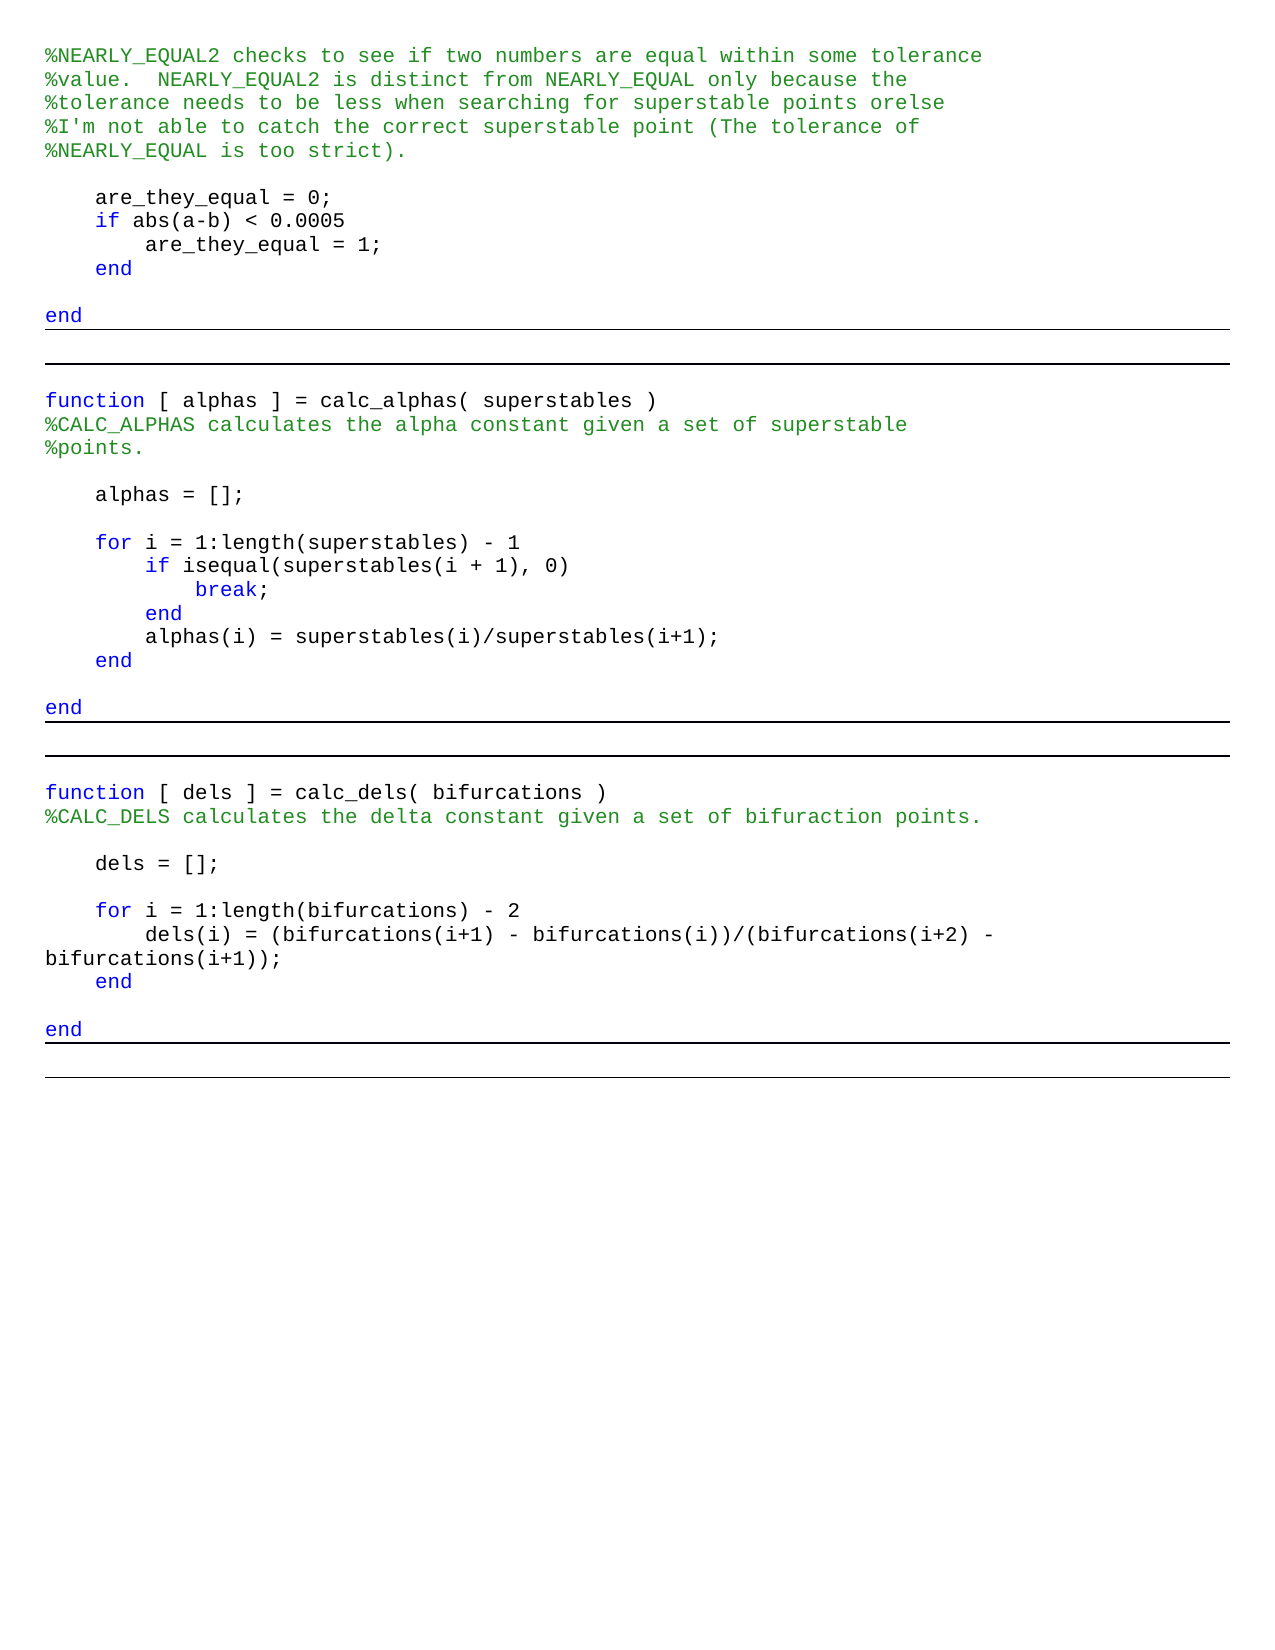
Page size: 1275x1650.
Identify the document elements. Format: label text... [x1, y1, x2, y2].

text are_they_equal = 1; [45, 234, 1230, 258]
text if abs(a-b) < 0.0005 [45, 211, 1230, 234]
text end [45, 305, 1230, 329]
text for i = 1:length(bifurcations) - 2 [45, 900, 1230, 924]
text end [45, 697, 1230, 721]
text function [ dels ] = calc_dels( bifurcations ) [45, 782, 1230, 806]
text %CALC_ALPHAS calculates the alpha constant given a set of superstable [45, 413, 1230, 437]
text break; [45, 579, 1230, 603]
text dels = []; [45, 853, 1230, 877]
text dels(i) = (bifurcations(i+1) - bifurcations(i))/(bifurcations(i+2) - bifurcations(i+1)); [45, 924, 1230, 971]
text %I'm not able to catch the correct superstable point (The tolerance of [45, 116, 1230, 139]
text end [45, 603, 1230, 626]
text if isequal(superstables(i + 1), 0) [45, 555, 1230, 579]
text %tolerance needs to be less when searching for superstable points orelse [45, 92, 1230, 116]
text %NEARLY_EQUAL is too strict). [45, 139, 1230, 163]
text for i = 1:length(superstables) - 1 [45, 532, 1230, 555]
text %CALC_DELS calculates the delta constant given a set of bifuraction points. [45, 806, 1230, 829]
text %NEARLY_EQUAL2 checks to see if two numbers are equal within some tolerance [45, 45, 1230, 69]
text %points. [45, 437, 1230, 461]
text end [45, 650, 1230, 674]
text %value. NEARLY_EQUAL2 is distinct from NEARLY_EQUAL only because the [45, 69, 1230, 92]
text alphas = []; [45, 484, 1230, 508]
text function [ alphas ] = calc_alphas( superstables ) [45, 390, 1230, 413]
text end [45, 258, 1230, 281]
text are_they_equal = 0; [45, 187, 1230, 211]
text end [45, 971, 1230, 995]
text alphas(i) = superstables(i)/superstables(i+1); [45, 626, 1230, 650]
text end [45, 1018, 1230, 1042]
